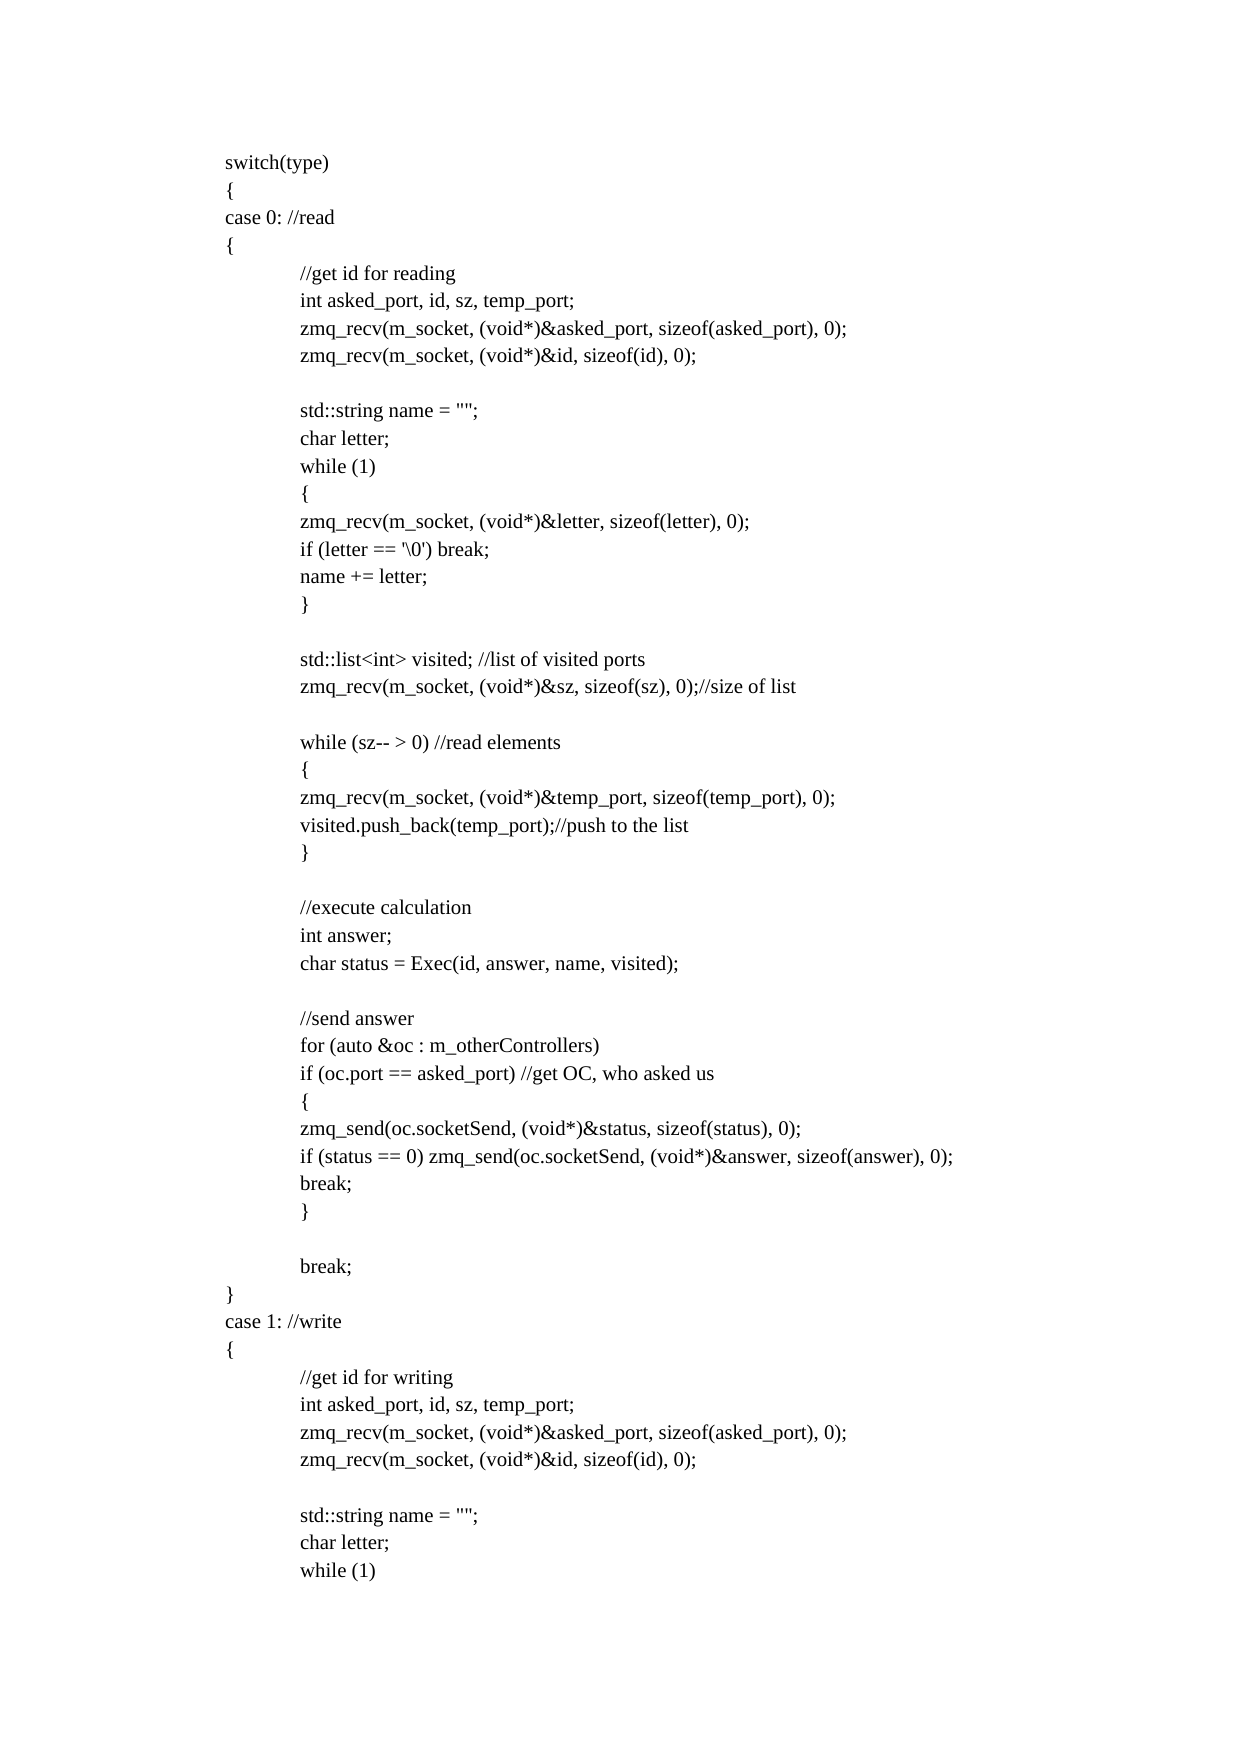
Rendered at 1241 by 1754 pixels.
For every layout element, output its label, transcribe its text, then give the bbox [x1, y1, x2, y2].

text //send answer [150, 1006, 1090, 1030]
text while (1) [150, 454, 1090, 478]
text for (auto &oc : m_otherControllers) [150, 1033, 1090, 1057]
text { [150, 481, 1090, 505]
text int answer; [150, 923, 1090, 947]
text } [150, 1199, 1090, 1223]
text if (oc.port == asked_port) //get OC, who asked us [150, 1061, 1090, 1085]
text std::list<int> visited; //list of visited ports [150, 647, 1090, 671]
text zmq_send(oc.socketSend, (void*)&status, sizeof(status), 0); [150, 1116, 1090, 1140]
text visited.push_back(temp_port);//push to the list [150, 812, 1090, 837]
text if (letter == '\0') break; [150, 536, 1090, 561]
text zmq_recv(m_socket, (void*)&id, sizeof(id), 0); [150, 343, 1090, 367]
text int asked_port, id, sz, temp_port; [150, 1392, 1090, 1416]
text { [150, 1088, 1090, 1113]
text while (sz-- > 0) //read elements [150, 730, 1090, 754]
text //get id for writing [150, 1364, 1090, 1389]
text case 0: //read [150, 205, 1090, 229]
text std::string name = ""; [150, 398, 1090, 422]
text break; [150, 1254, 1090, 1278]
text char status = Exec(id, answer, name, visited); [150, 951, 1090, 974]
text zmq_recv(m_socket, (void*)&temp_port, sizeof(temp_port), 0); [150, 785, 1090, 809]
text zmq_recv(m_socket, (void*)&asked_port, sizeof(asked_port), 0); [150, 1420, 1090, 1444]
text } [150, 592, 1090, 616]
text { [150, 178, 1090, 202]
text //execute calculation [150, 895, 1090, 919]
text char letter; [150, 426, 1090, 450]
text std::string name = ""; [150, 1503, 1090, 1527]
text break; [150, 1171, 1090, 1195]
text } [150, 1282, 1090, 1306]
text switch(type) [150, 150, 1090, 174]
text name += letter; [150, 564, 1090, 588]
text zmq_recv(m_socket, (void*)&asked_port, sizeof(asked_port), 0); [150, 316, 1090, 340]
text char letter; [150, 1530, 1090, 1554]
text if (status == 0) zmq_send(oc.socketSend, (void*)&answer, sizeof(answer), 0); [150, 1144, 1090, 1168]
text case 1: //write [150, 1309, 1090, 1333]
text zmq_recv(m_socket, (void*)&letter, sizeof(letter), 0); [150, 509, 1090, 533]
text { [150, 757, 1090, 781]
text { [150, 1337, 1090, 1361]
text zmq_recv(m_socket, (void*)&id, sizeof(id), 0); [150, 1447, 1090, 1471]
text while (1) [150, 1558, 1090, 1582]
text int asked_port, id, sz, temp_port; [150, 288, 1090, 312]
text zmq_recv(m_socket, (void*)&sz, sizeof(sz), 0);//size of list [150, 674, 1090, 698]
text //get id for reading [150, 260, 1090, 284]
text } [150, 840, 1090, 864]
text { [150, 233, 1090, 257]
